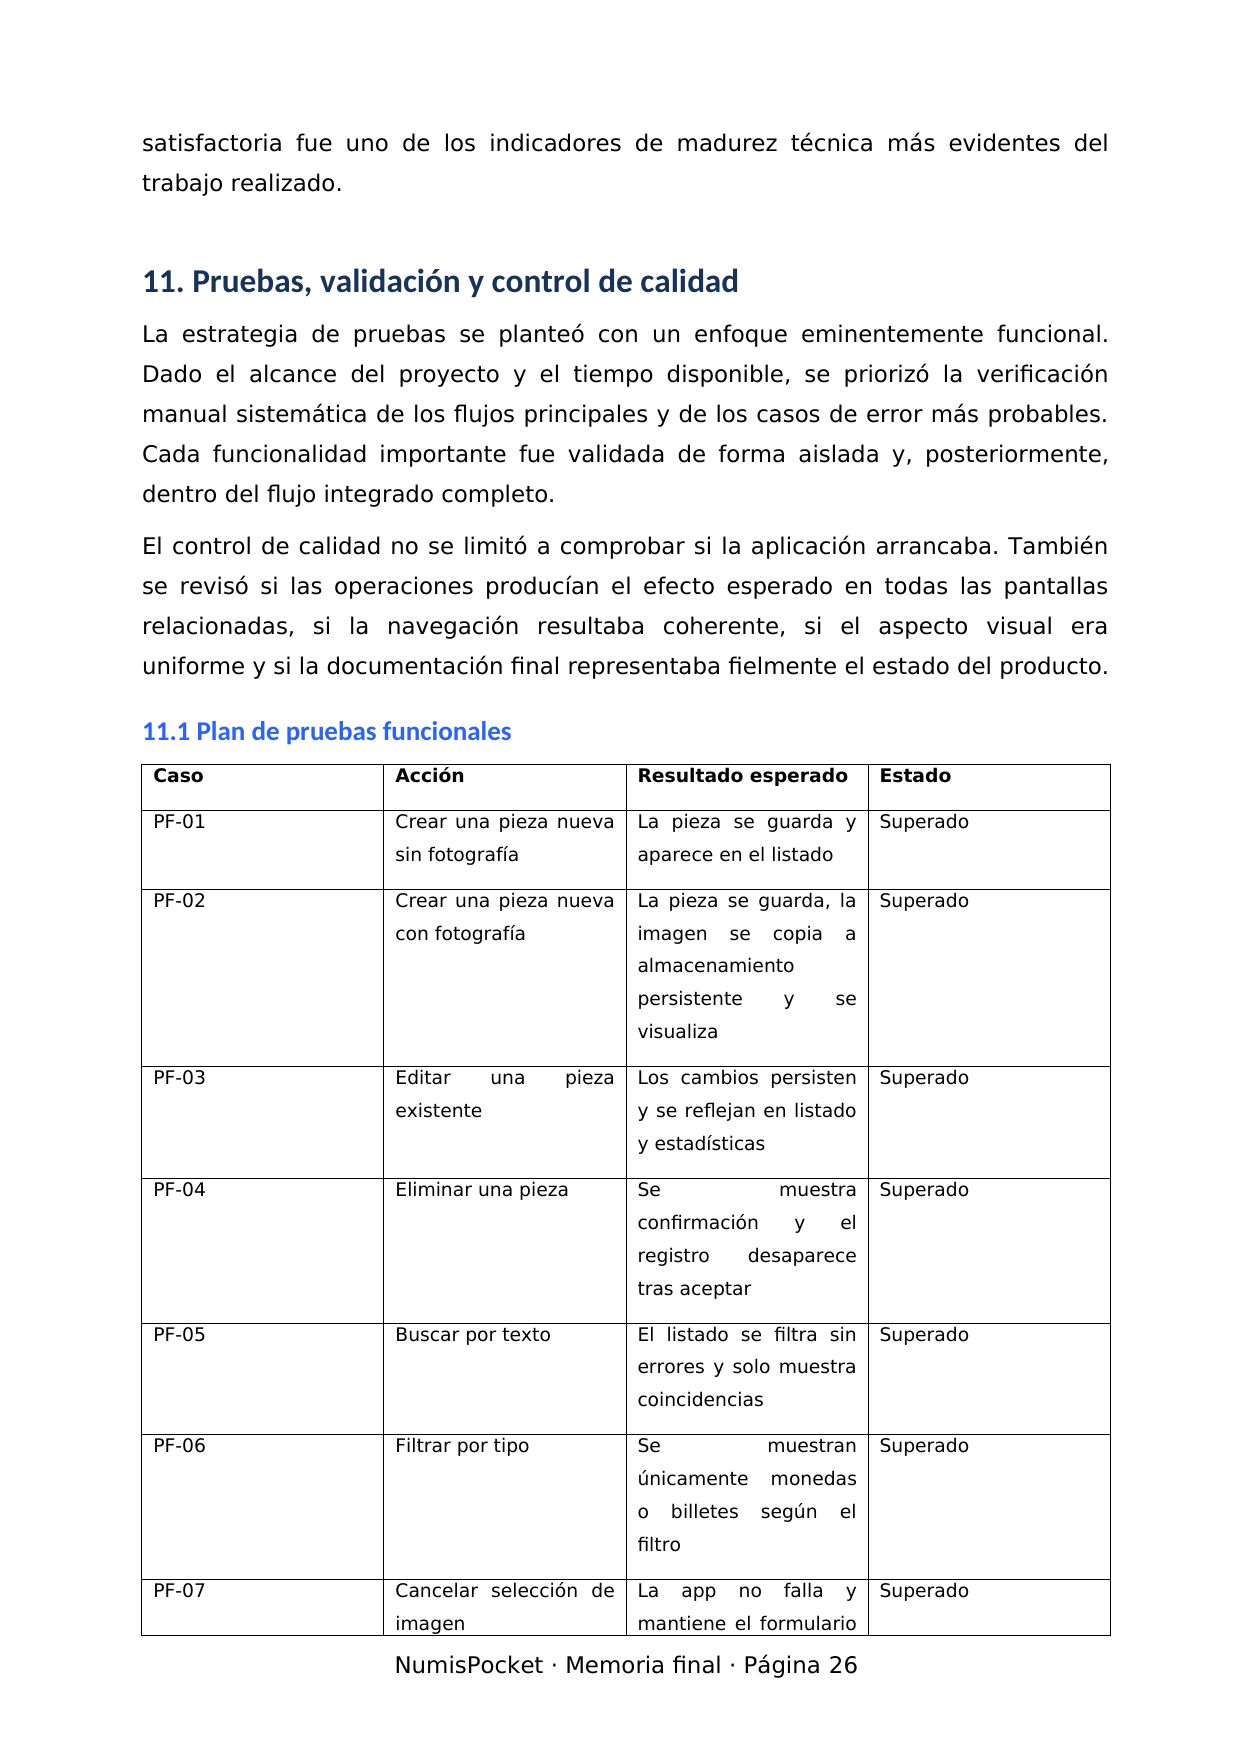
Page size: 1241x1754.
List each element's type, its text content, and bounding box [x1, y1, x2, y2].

table_cell PF-03 [142, 1067, 383, 1178]
text El control de calidad no se limitó a comprobar si la aplicación arrancaba. También se revisó si las operaciones producían el efecto esperado en todas las pantallas relacionadas, si la navegación resultaba coherente, si el aspecto visual era uniforme y si la documentación final representaba fielmente el estado del producto. [142, 533, 1110, 680]
table_cell Buscar por texto [384, 1324, 626, 1434]
table_cell La app no falla y mantiene el formulario [627, 1580, 868, 1635]
table_cell La pieza se guarda y aparece en el listado [627, 811, 868, 889]
text La estrategia de pruebas se planteó con un enfoque eminentemente funcional. Dado el alcance del proyecto y el tiempo disponible, se priorizó la verificación manual sistemática de los flujos principales y de los casos de error más probables. Cada funcionalidad importante fue validada de forma aislada y, posteriormente, dentro del flujo integrado completo. [142, 321, 1110, 508]
subtitle 11.1 Plan de pruebas funcionales [142, 714, 1110, 747]
table_cell Superado [869, 1067, 1110, 1178]
subtitle 11. Pruebas, validación y control de calidad [142, 260, 1110, 301]
table_cell Filtrar por tipo [384, 1435, 626, 1579]
table_cell Superado [869, 1179, 1110, 1323]
table_cell Los cambios persisten y se reflejan en listado y estadísticas [627, 1067, 868, 1178]
table_cell Editar una pieza existente [384, 1067, 626, 1178]
table_cell PF-06 [142, 1435, 383, 1579]
table_cell PF-02 [142, 890, 383, 1066]
table_header Resultado esperado [627, 765, 868, 810]
table_cell Crear una pieza nueva con fotografía [384, 890, 626, 1066]
table_cell PF-04 [142, 1179, 383, 1323]
table_header Acción [384, 765, 626, 810]
table_cell Se muestran únicamente monedas o billetes según el filtro [627, 1435, 868, 1579]
table_cell PF-05 [142, 1324, 383, 1434]
table_cell Superado [869, 1580, 1110, 1635]
table_cell La pieza se guarda, la imagen se copia a almacenamiento persistente y se visualiza [627, 890, 868, 1066]
table_cell Crear una pieza nueva sin fotografía [384, 811, 626, 889]
table_cell Se muestra confirmación y el registro desaparece tras aceptar [627, 1179, 868, 1323]
table_cell Superado [869, 890, 1110, 1066]
table_cell Eliminar una pieza [384, 1179, 626, 1323]
table_cell Cancelar selección de imagen [384, 1580, 626, 1635]
table_cell Superado [869, 811, 1110, 889]
table_header Estado [869, 765, 1110, 810]
text satisfactoria fue uno de los indicadores de madurez técnica más evidentes del trabajo realizado. [142, 130, 1110, 197]
table_cell PF-01 [142, 811, 383, 889]
table_cell El listado se filtra sin errores y solo muestra coincidencias [627, 1324, 868, 1434]
table_cell Superado [869, 1435, 1110, 1579]
table_cell Superado [869, 1324, 1110, 1434]
table_cell PF-07 [142, 1580, 383, 1635]
table_header Caso [142, 765, 383, 810]
